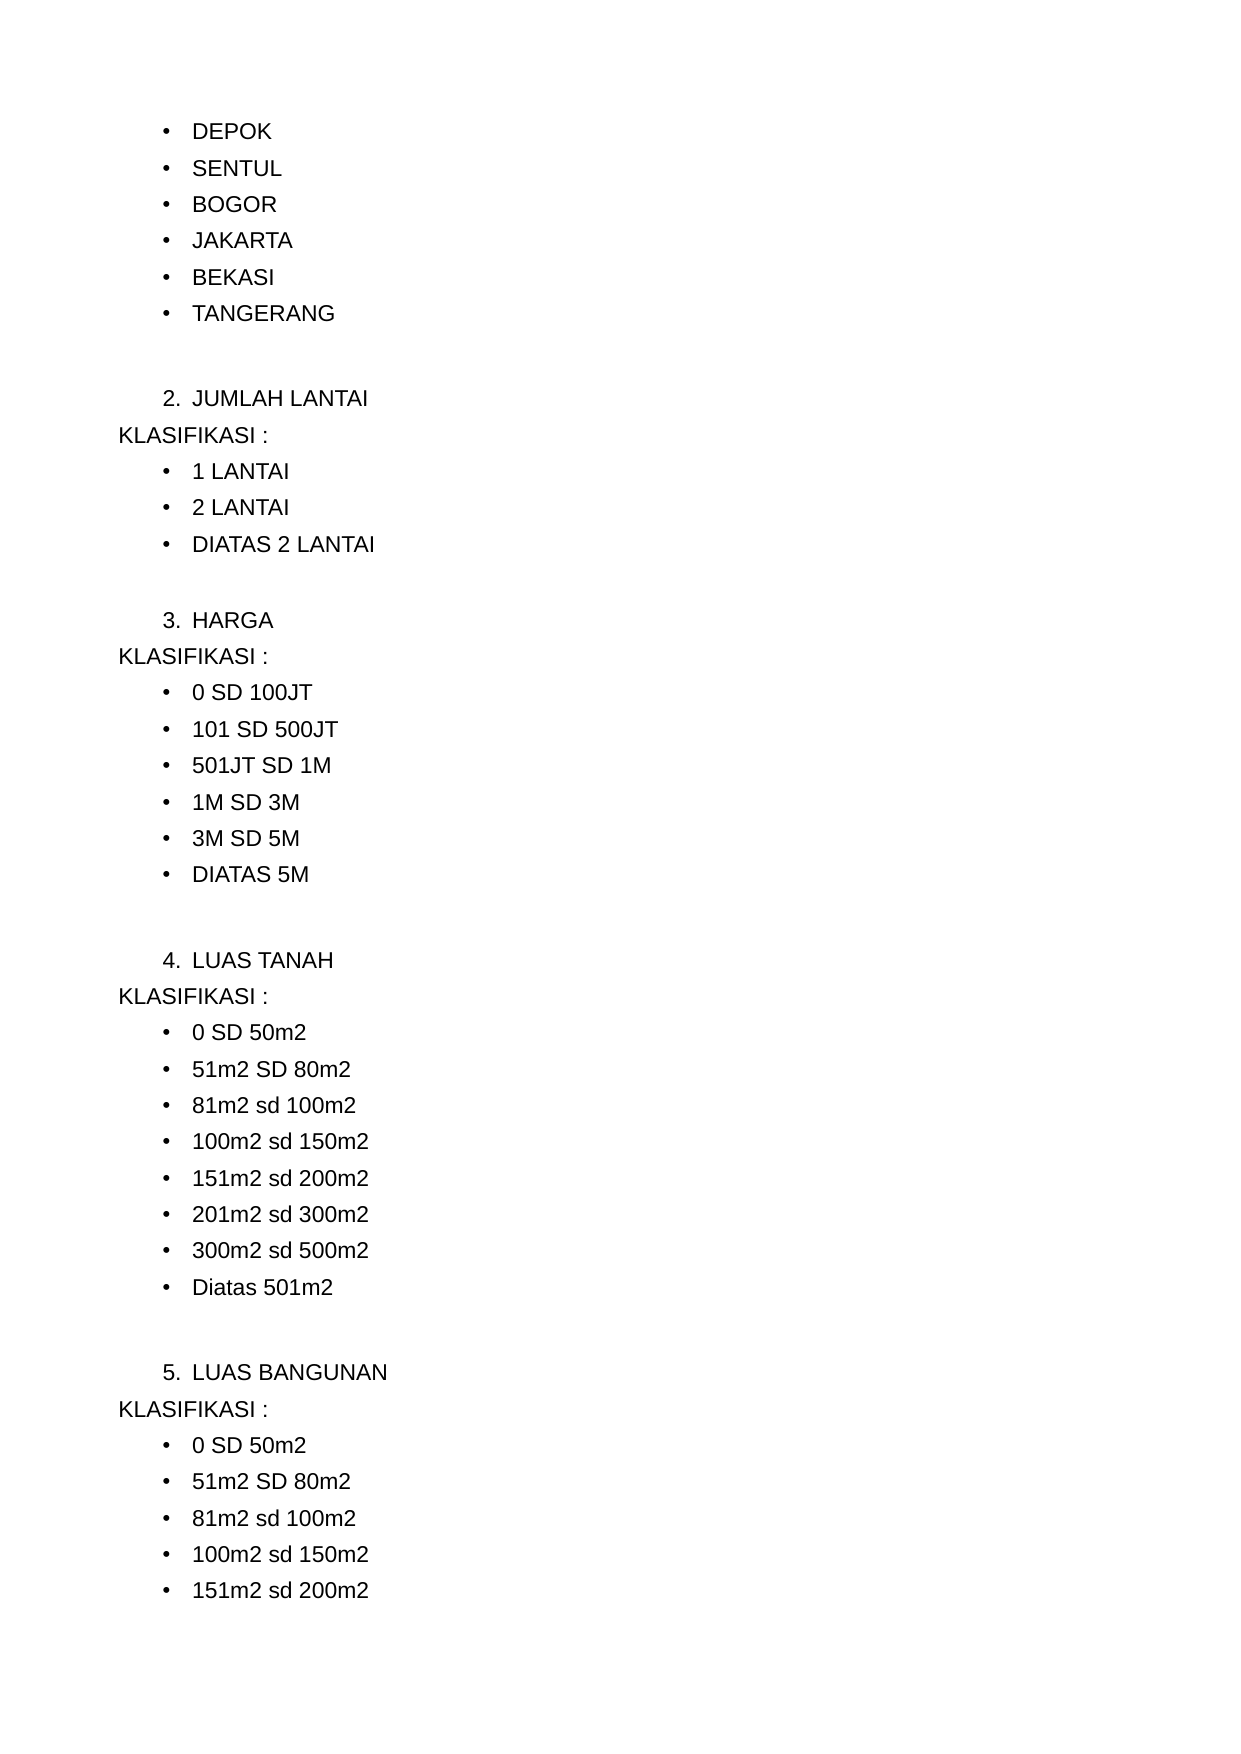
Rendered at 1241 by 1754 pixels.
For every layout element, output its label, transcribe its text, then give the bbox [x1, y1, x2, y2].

list 3M SD 5M [162, 825, 1122, 851]
list JAKARTA [162, 227, 1122, 253]
list 201m2 sd 300m2 [162, 1201, 1122, 1227]
list BEKASI [162, 263, 1122, 290]
list 1M SD 3M [162, 788, 1122, 815]
list DIATAS 2 LANTAI [162, 531, 1122, 557]
text KLASIFIKASI : [118, 983, 1122, 1009]
list LUAS BANGUNAN [162, 1359, 1122, 1386]
list 151m2 sd 200m2 [162, 1577, 1122, 1604]
list 300m2 sd 500m2 [162, 1237, 1122, 1264]
list 100m2 sd 150m2 [162, 1128, 1122, 1155]
list 0 SD 50m2 [162, 1019, 1122, 1046]
list 0 SD 100JT [162, 679, 1122, 706]
list Diatas 501m2 [162, 1274, 1122, 1300]
list BOGOR [162, 191, 1122, 217]
list 0 SD 50m2 [162, 1432, 1122, 1458]
list TANGERANG [162, 300, 1122, 326]
list JUMLAH LANTAI [162, 385, 1122, 412]
list 101 SD 500JT [162, 716, 1122, 742]
text KLASIFIKASI : [118, 1396, 1122, 1422]
text KLASIFIKASI : [118, 643, 1122, 669]
list 81m2 sd 100m2 [162, 1092, 1122, 1118]
list DIATAS 5M [162, 861, 1122, 887]
list SENTUL [162, 154, 1122, 181]
list 51m2 SD 80m2 [162, 1468, 1122, 1494]
list HARGA [162, 607, 1122, 633]
list 51m2 SD 80m2 [162, 1056, 1122, 1082]
list 1 LANTAI [162, 458, 1122, 484]
list 81m2 sd 100m2 [162, 1504, 1122, 1531]
list DEPOK [162, 118, 1122, 144]
list 151m2 sd 200m2 [162, 1165, 1122, 1191]
list 2 LANTAI [162, 494, 1122, 521]
list 100m2 sd 150m2 [162, 1541, 1122, 1567]
text KLASIFIKASI : [118, 422, 1122, 448]
list LUAS TANAH [162, 947, 1122, 973]
list 501JT SD 1M [162, 752, 1122, 778]
